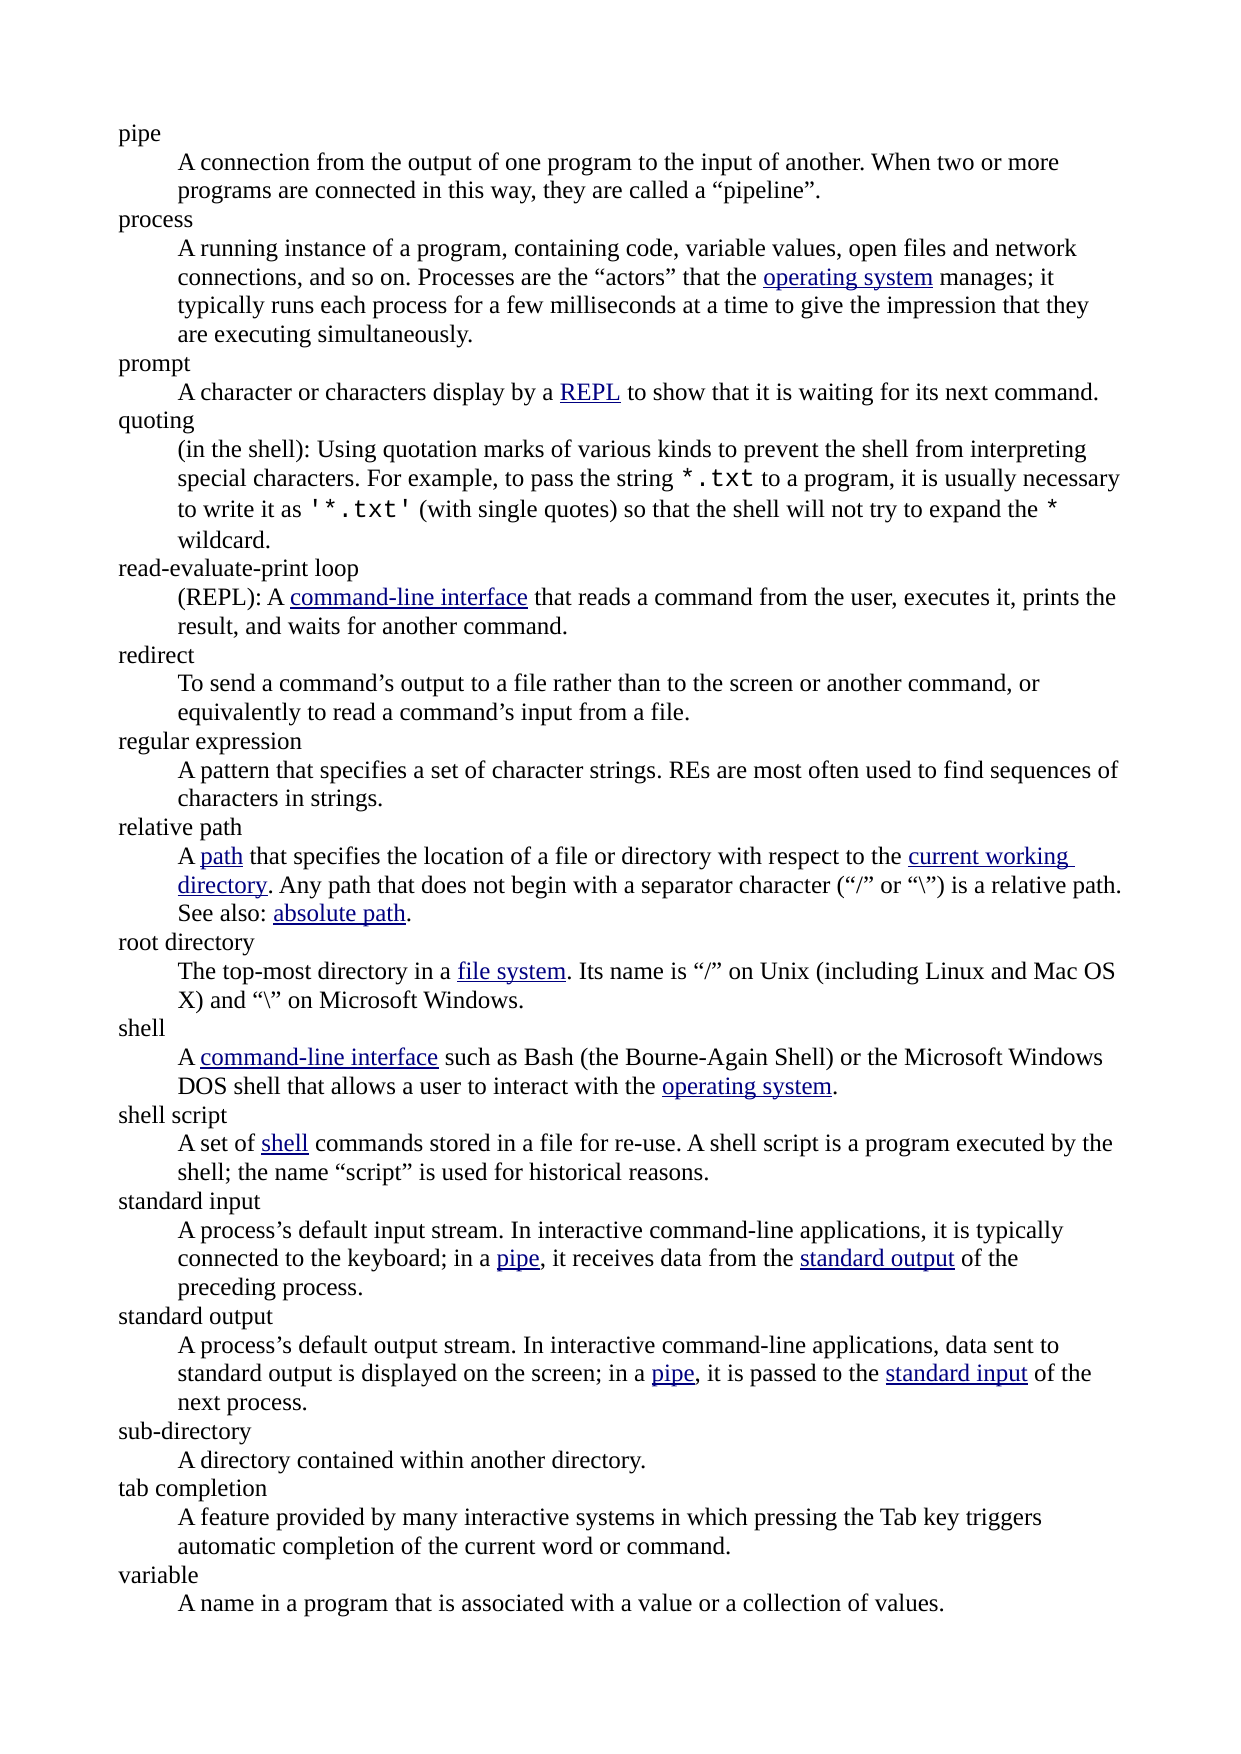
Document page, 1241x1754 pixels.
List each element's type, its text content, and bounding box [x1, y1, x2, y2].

subtitle redirect [118, 640, 1122, 668]
subtitle standard input [118, 1186, 1122, 1215]
list The top-most directory in a file system. Its name is “/” on Unix (including Linux and Mac OS X) and “\” on Microsoft Windows. [177, 956, 1122, 1013]
subtitle variable [118, 1560, 1122, 1588]
list (REPL): A command-line interface that reads a command from the user, executes it, prints the result, and waits for another command. [177, 582, 1122, 640]
list A directory contained within another directory. [177, 1445, 1122, 1473]
list A name in a program that is associated with a value or a collection of values. [177, 1588, 1122, 1617]
subtitle root directory [118, 927, 1122, 956]
list A set of shell commands stored in a file for re-use. A shell script is a program executed by the shell; the name “script” is used for historical reasons. [177, 1128, 1122, 1186]
subtitle shell [118, 1013, 1122, 1042]
subtitle process [118, 204, 1122, 233]
subtitle relative path [118, 812, 1122, 841]
subtitle prompt [118, 348, 1122, 377]
list A path that specifies the location of a file or directory with respect to the current working directory. Any path that does not begin with a separator character (“/” or “\”) is a relative path. See also: absolute path. [177, 841, 1122, 927]
list A connection from the output of one program to the input of another. When two or more programs are connected in this way, they are called a “pipeline”. [177, 147, 1122, 204]
list (in the shell): Using quotation marks of various kinds to prevent the shell from interpreting special characters. For example, to pass the string *.txt to a program, it is usually necessary to write it as '*.txt' (with single quotes) so that the shell will not try to expand the * wildcard. [177, 434, 1122, 553]
list A feature provided by many interactive systems in which pressing the Tab key triggers automatic completion of the current word or command. [177, 1502, 1122, 1560]
list A command-line interface such as Bash (the Bourne-Again Shell) or the Microsoft Windows DOS shell that allows a user to interact with the operating system. [177, 1042, 1122, 1100]
subtitle quoting [118, 406, 1122, 434]
list To send a command’s output to a file rather than to the screen or another command, or equivalently to read a command’s input from a file. [177, 668, 1122, 726]
subtitle regular expression [118, 726, 1122, 755]
list A running instance of a program, containing code, variable values, open files and network connections, and so on. Processes are the “actors” that the operating system manages; it typically runs each process for a few milliseconds at a time to give the impression that they are executing simultaneously. [177, 233, 1122, 348]
subtitle standard output [118, 1301, 1122, 1330]
subtitle shell script [118, 1100, 1122, 1128]
list A process’s default output stream. In interactive command-line applications, data sent to standard output is displayed on the screen; in a pipe, it is passed to the standard input of the next process. [177, 1330, 1122, 1416]
subtitle tab completion [118, 1473, 1122, 1502]
subtitle sub-directory [118, 1416, 1122, 1445]
list A character or characters display by a REPL to show that it is waiting for its next command. [177, 377, 1122, 406]
subtitle pipe [118, 118, 1122, 147]
list A process’s default input stream. In interactive command-line applications, it is typically connected to the keyboard; in a pipe, it receives data from the standard output of the preceding process. [177, 1215, 1122, 1301]
list A pattern that specifies a set of character strings. REs are most often used to find sequences of characters in strings. [177, 755, 1122, 812]
subtitle read-evaluate-print loop [118, 553, 1122, 582]
